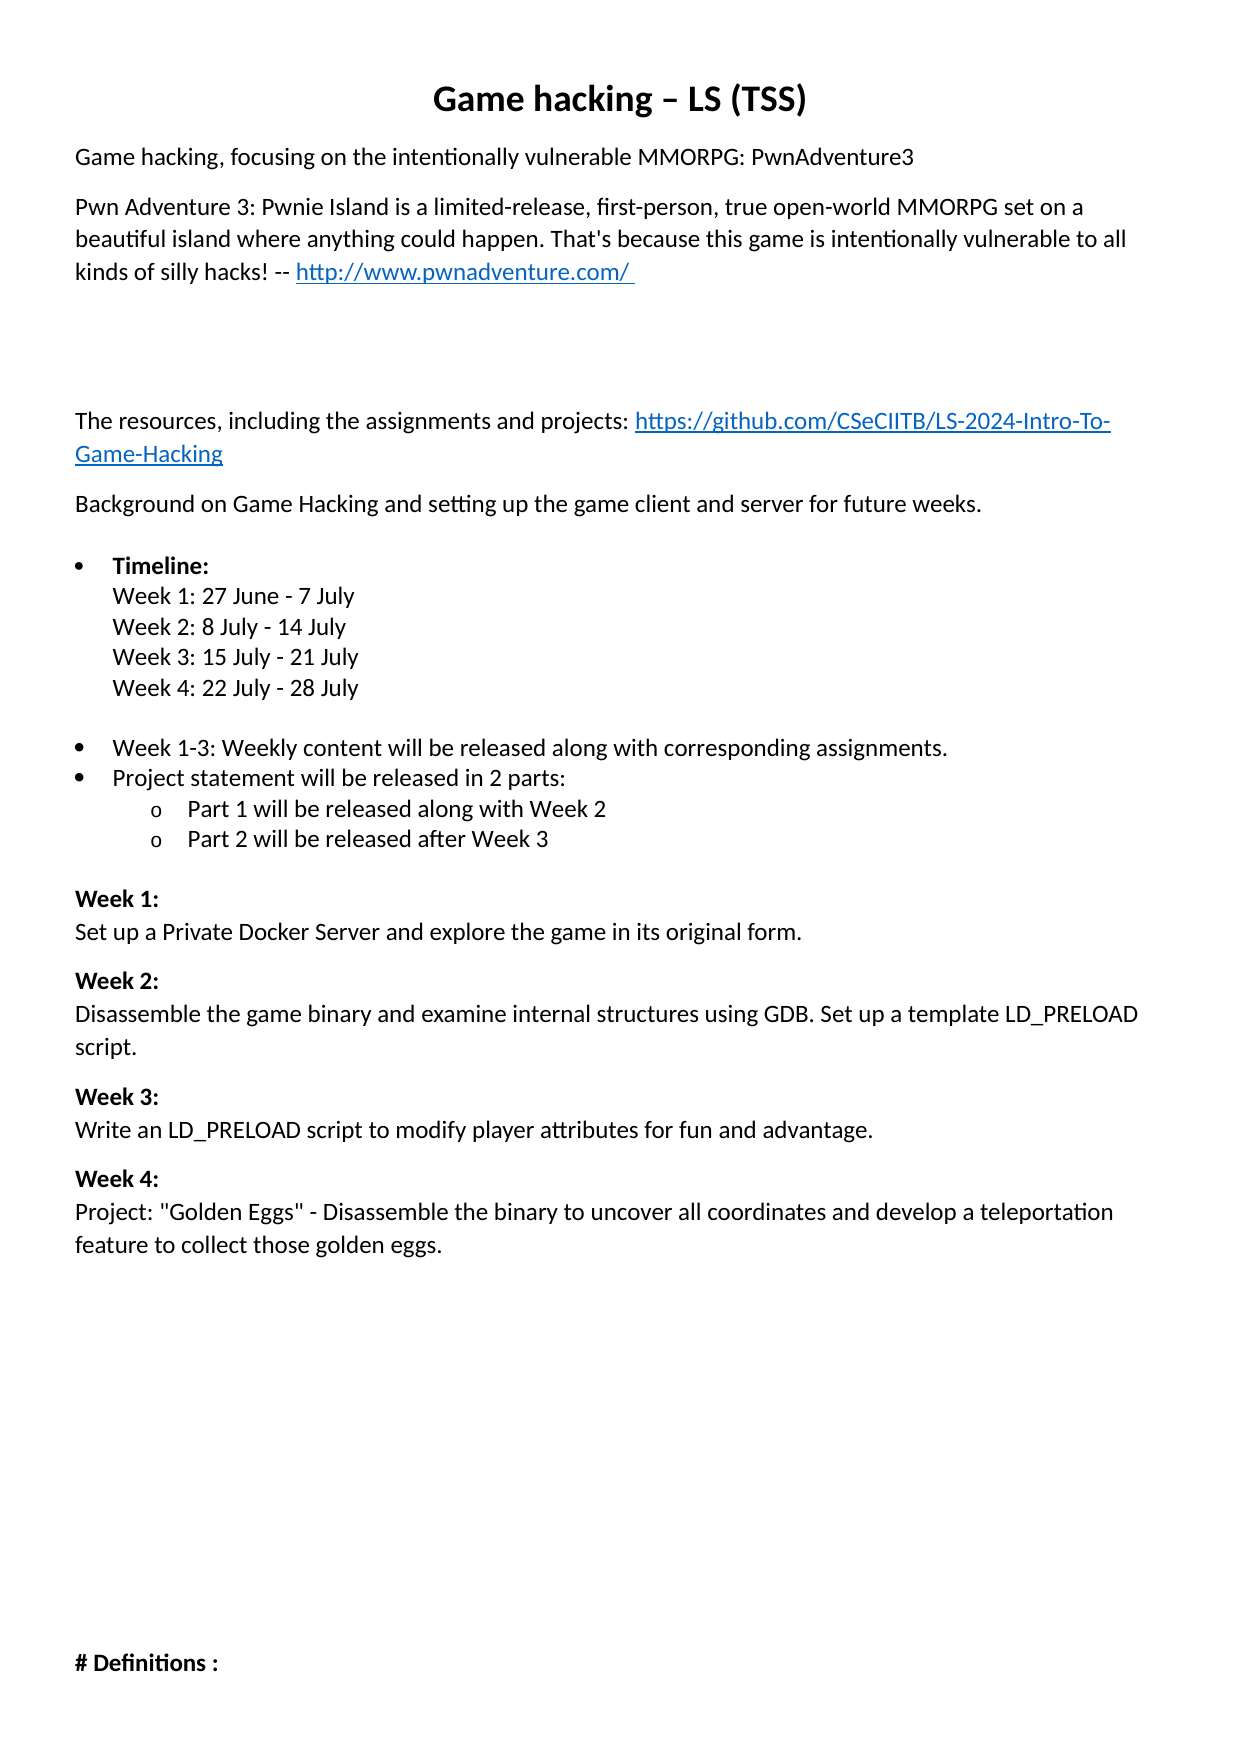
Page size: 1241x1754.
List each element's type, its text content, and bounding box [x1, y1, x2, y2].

text Game hacking, focusing on the intentionally vulnerable MMORPG: PwnAdventure3 [75, 141, 1165, 172]
text Week 3: Write an LD_PRELOAD script to modify player attributes for fun and advantage. [75, 1081, 1165, 1144]
text Week 2: Disassemble the game binary and examine internal structures using GDB. Set up a template LD_PRELOAD script. [75, 965, 1165, 1062]
text Game hacking – LS (TSS) [75, 75, 1165, 121]
list Week 1-3: Weekly content will be released along with corresponding assignments. [75, 732, 1165, 762]
list Part 2 will be released after Week 3 [150, 823, 1165, 854]
text Week 1: Set up a Private Docker Server and explore the game in its original form. [75, 883, 1165, 946]
list Part 1 will be released along with Week 2 [150, 793, 1165, 823]
text Week 4: Project: "Golden Eggs" - Disassemble the binary to uncover all coordinates and develop a teleportation feature to collect those golden eggs. [75, 1163, 1165, 1260]
text The resources, including the assignments and projects: https://github.com/CSeCIITB/LS-2024-Intro-To-Game-Hacking [75, 405, 1165, 469]
text # Definitions : [75, 1647, 1165, 1677]
text Pwn Adventure 3: Pwnie Island is a limited-release, first-person, true open-world MMORPG set on a beautiful island where anything could happen. That's because this game is intentionally vulnerable to all kinds of silly hacks! -- http://www.pwnadventure.com/ [75, 191, 1165, 287]
list Project statement will be released in 2 parts: [75, 762, 1165, 793]
list Timeline: Week 1: 27 June - 7 July Week 2: 8 July - 14 July Week 3: 15 July - 21 July Week 4: 22 July - 28 July [75, 550, 1165, 702]
text Background on Game Hacking and setting up the game client and server for future weeks. [75, 488, 1165, 518]
